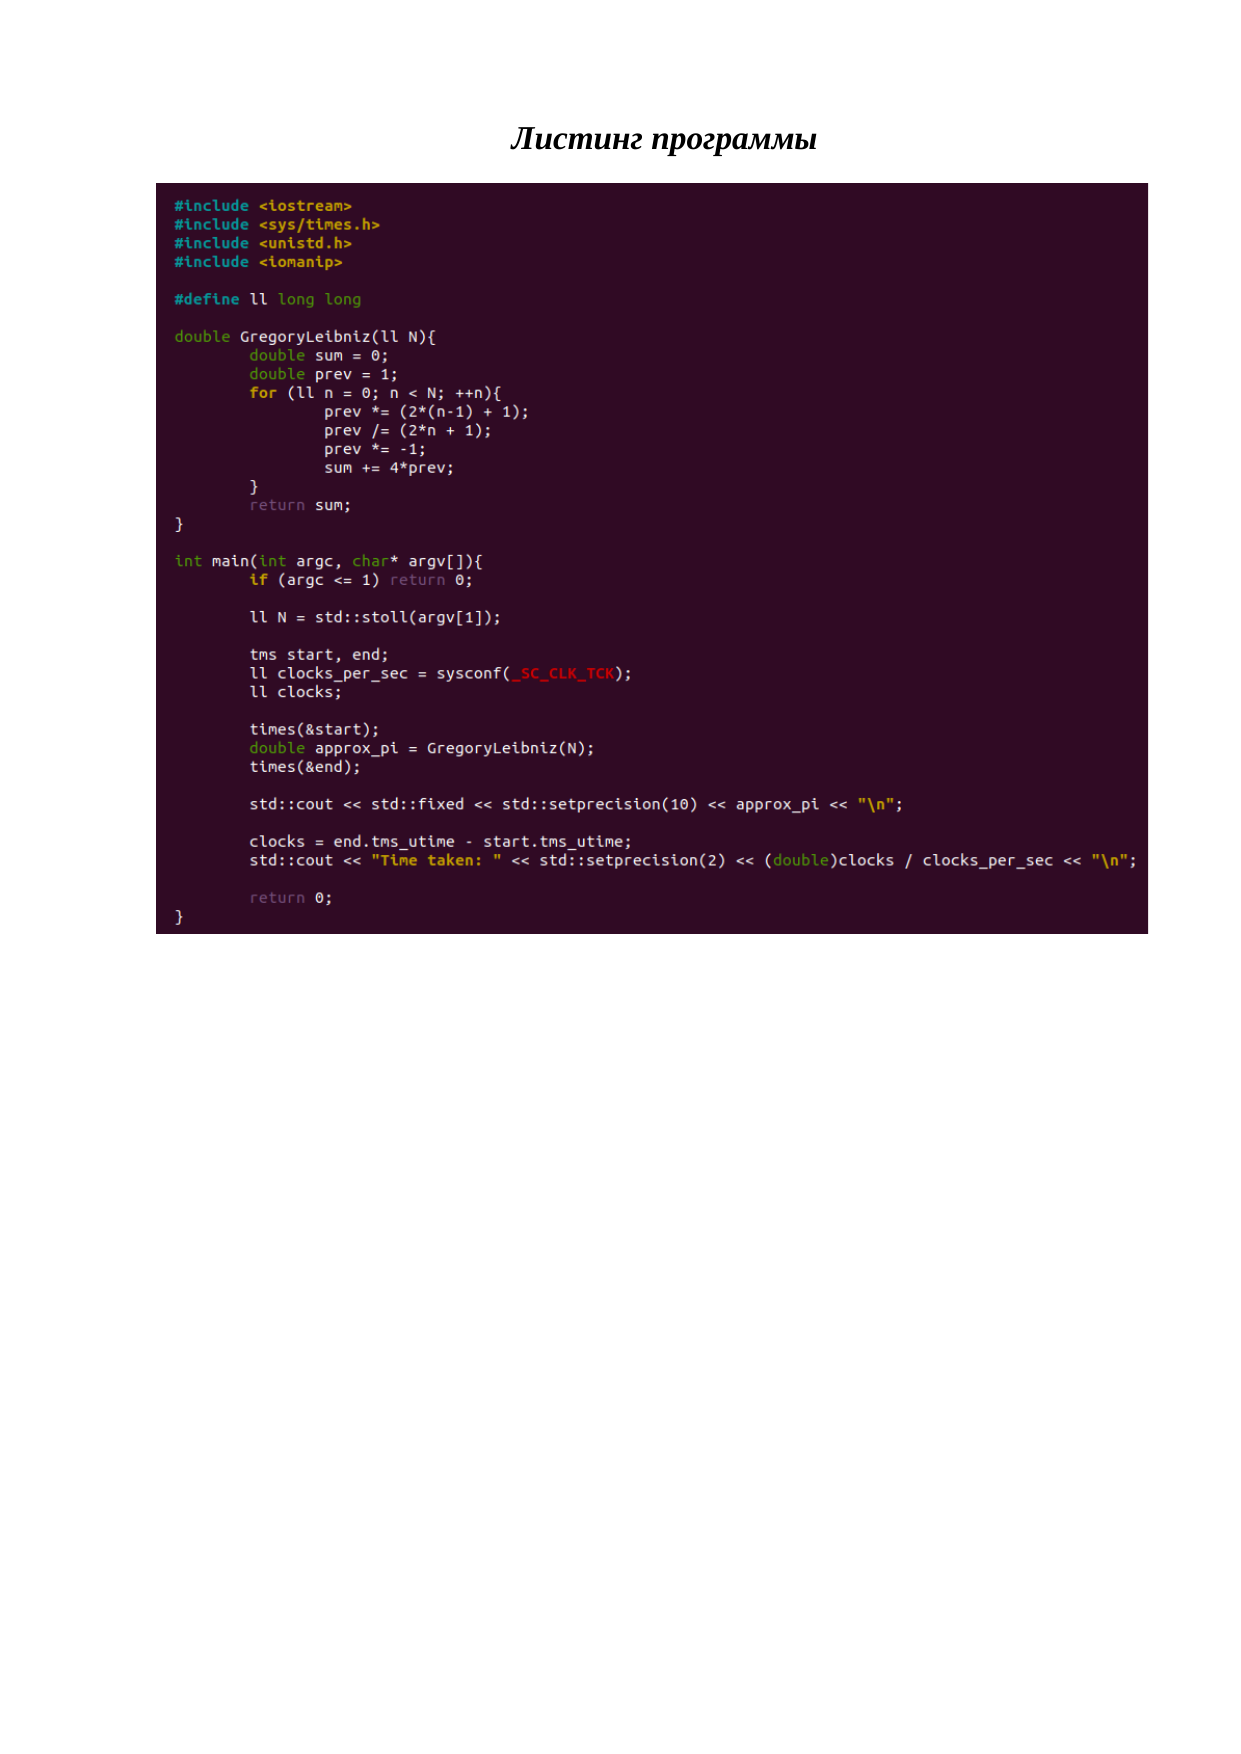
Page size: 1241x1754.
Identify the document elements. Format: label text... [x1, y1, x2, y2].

subtitle Листинг программы [177, 118, 1152, 156]
picture [156, 183, 434, 934]
